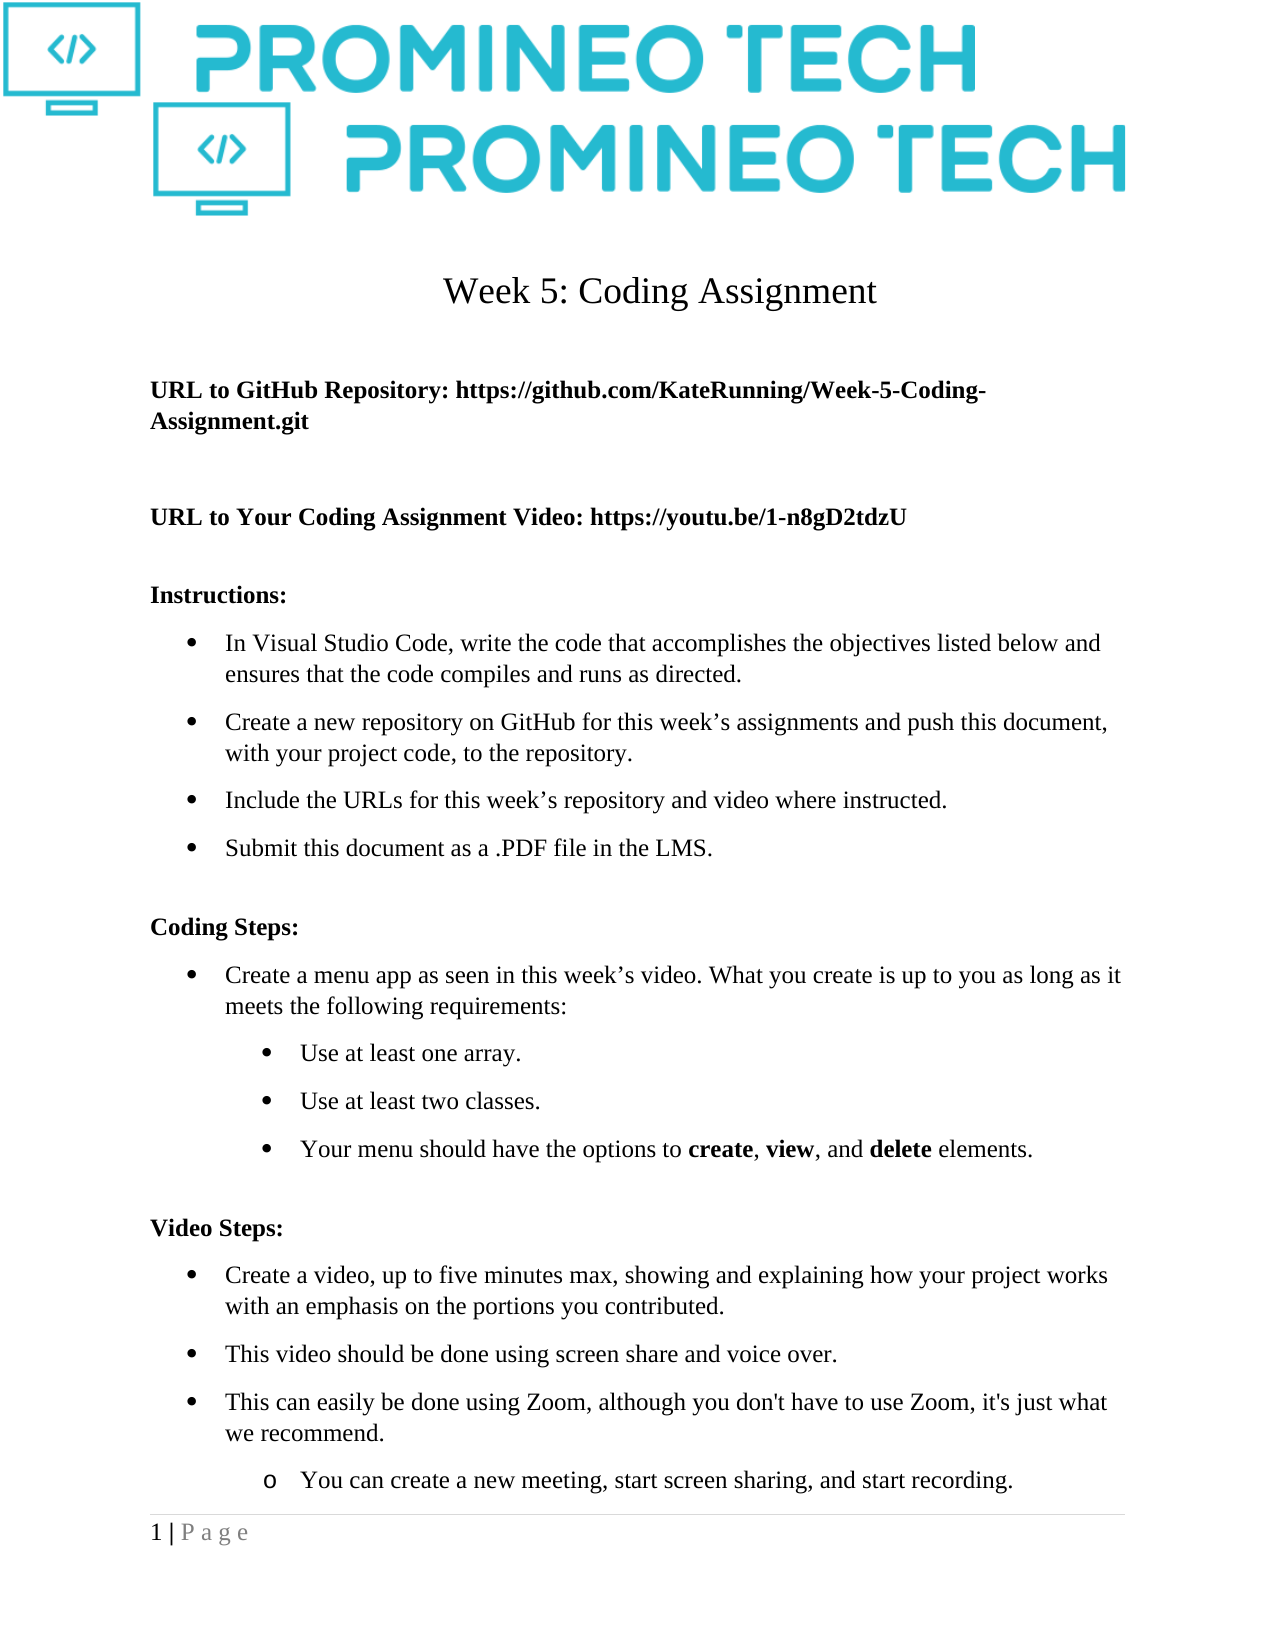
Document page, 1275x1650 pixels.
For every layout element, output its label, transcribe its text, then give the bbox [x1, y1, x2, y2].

list Your menu should have the options to create, view, and delete elements. [262, 1134, 1125, 1194]
list This video should be done using screen share and voice over. [187, 1339, 1125, 1368]
list This can easily be done using Zoom, although you don't have to use Zoom, it's just what we recommend. [187, 1387, 1125, 1447]
list You can create a new meeting, start screen sharing, and start recording. [262, 1466, 1125, 1496]
text URL to GitHub Repository: https://github.com/KateRunning/Week-5-Coding-Assignment.git [150, 344, 1125, 435]
text URL to Your Coding Assignment Video: https://youtu.be/1-n8gD2tdzU [150, 502, 1125, 561]
list Use at least two classes. [262, 1086, 1125, 1115]
list Create a menu app as seen in this week’s video. What you create is up to you as long as it meets the following requirements: [187, 960, 1125, 1019]
text Instructions: [150, 580, 1125, 609]
text Coding Steps: [150, 912, 1125, 941]
list Submit this document as a .PDF file in the LMS. [187, 833, 1125, 893]
list Create a video, up to five minutes max, showing and explaining how your project works with an emphasis on the portions you contributed. [187, 1260, 1125, 1320]
list Include the URLs for this week’s repository and video where instructed. [187, 786, 1125, 814]
list Use at least one array. [262, 1038, 1125, 1067]
list In Visual Studio Code, write the code that accomplishes the objectives listed below and ensures that the code compiles and runs as directed. [187, 628, 1125, 688]
text Video Steps: [150, 1213, 1125, 1241]
picture [0, 0, 1125, 219]
list Create a new repository on GitHub for this week’s assignments and push this document, with your project code, to the repository. [187, 707, 1125, 767]
